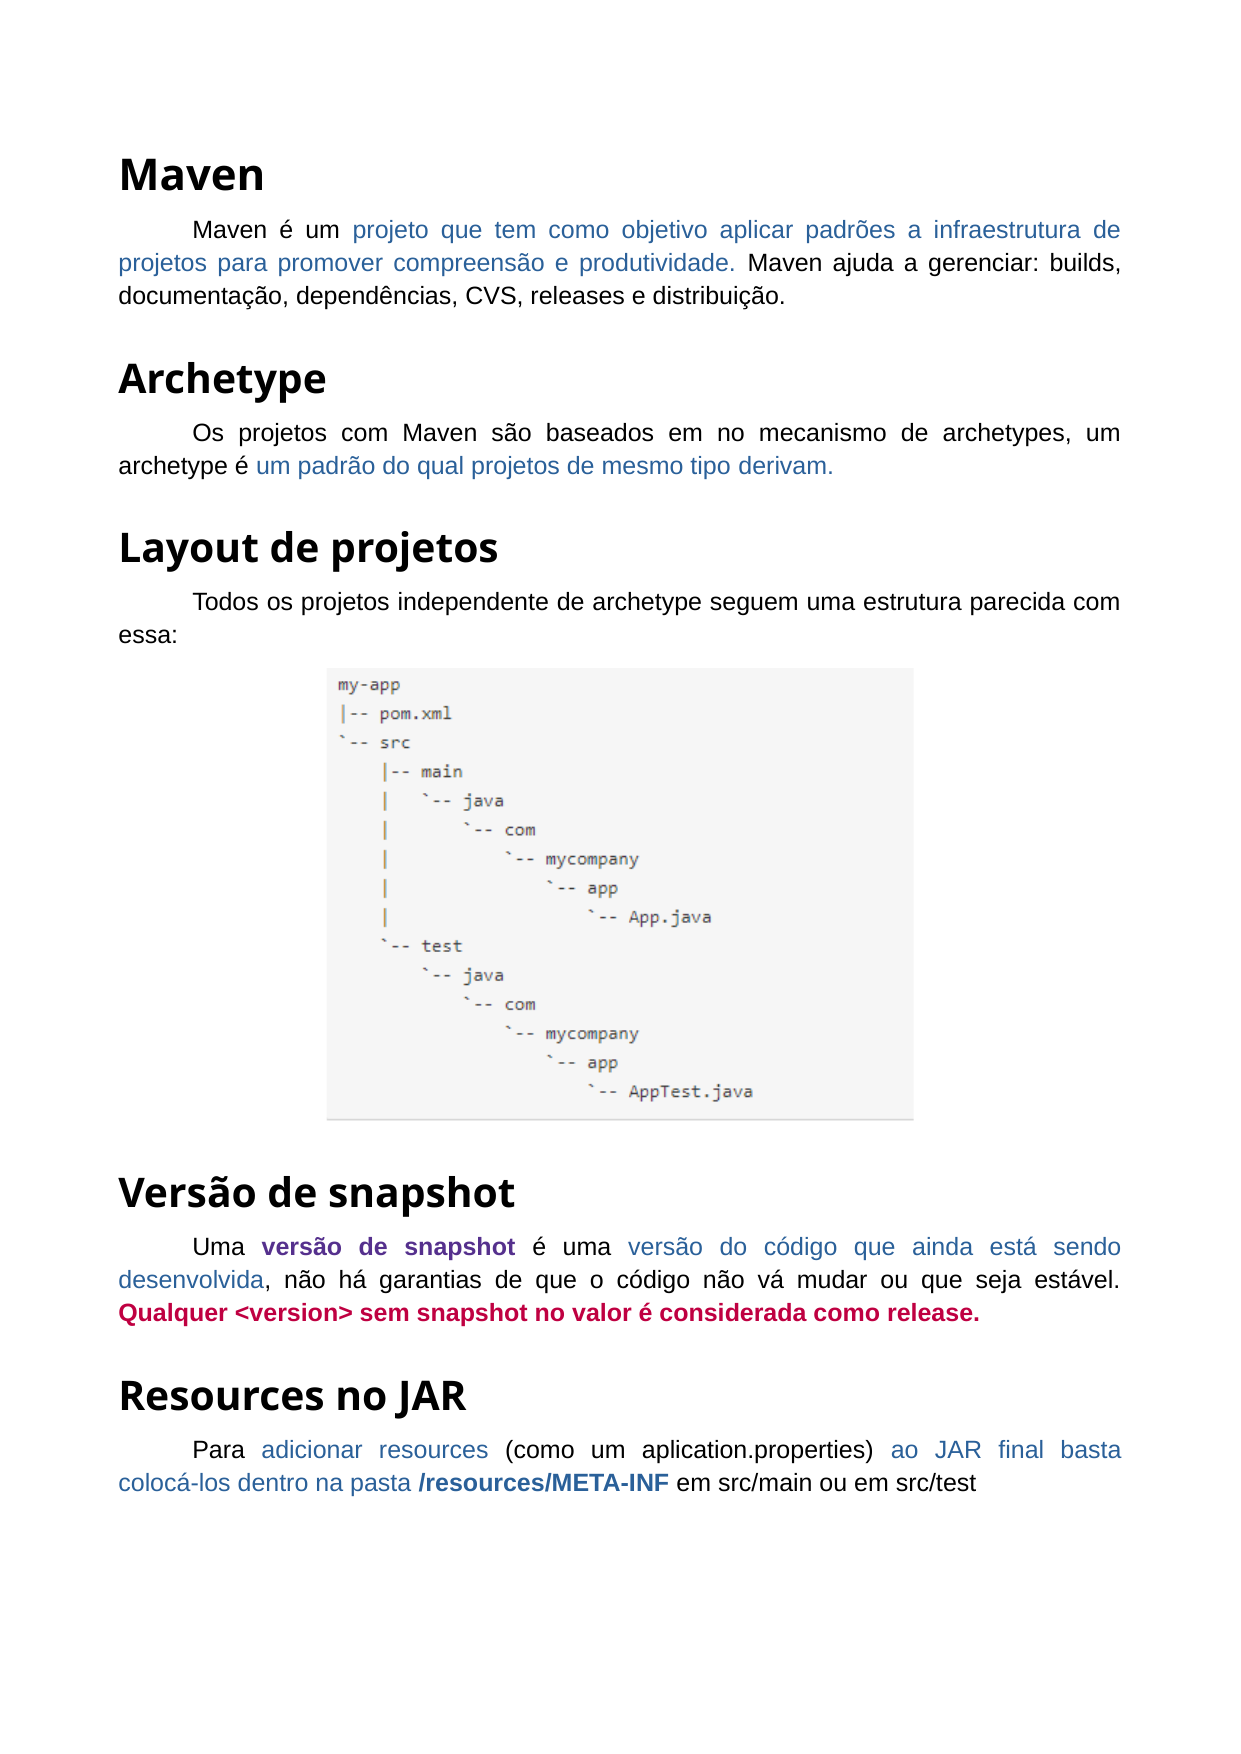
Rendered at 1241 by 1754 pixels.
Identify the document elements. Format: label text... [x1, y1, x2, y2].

subtitle Archetype [118, 350, 1122, 405]
text Uma versão de snapshot é uma versão do código que ainda está sendo desenvolvida, não há garantias de que o código não vá mudar ou que seja estável. Qualquer <version> sem snapshot no valor é considerada como release. [118, 1232, 1122, 1327]
text Os projetos com Maven são baseados em no mecanismo de archetypes, um archetype é um padrão do qual projetos de mesmo tipo derivam. [118, 418, 1122, 479]
text Todos os projetos independente de archetype seguem uma estrutura parecida com essa: [118, 587, 1122, 649]
subtitle Resources no JAR [118, 1367, 1122, 1422]
text Para adicionar resources (como um aplication.properties) ao JAR final basta colocá-los dentro na pasta /resources/META-INF em src/main ou em src/test [118, 1435, 1122, 1497]
subtitle Layout de projetos [118, 519, 1122, 575]
picture [326, 668, 914, 1125]
subtitle Maven [118, 143, 1122, 203]
subtitle Versão de snapshot [118, 1164, 1122, 1220]
text Maven é um projeto que tem como objetivo aplicar padrões a infraestrutura de projetos para promover compreensão e produtividade. Maven ajuda a gerenciar: builds, documentação, dependências, CVS, releases e distribuição. [118, 215, 1122, 310]
